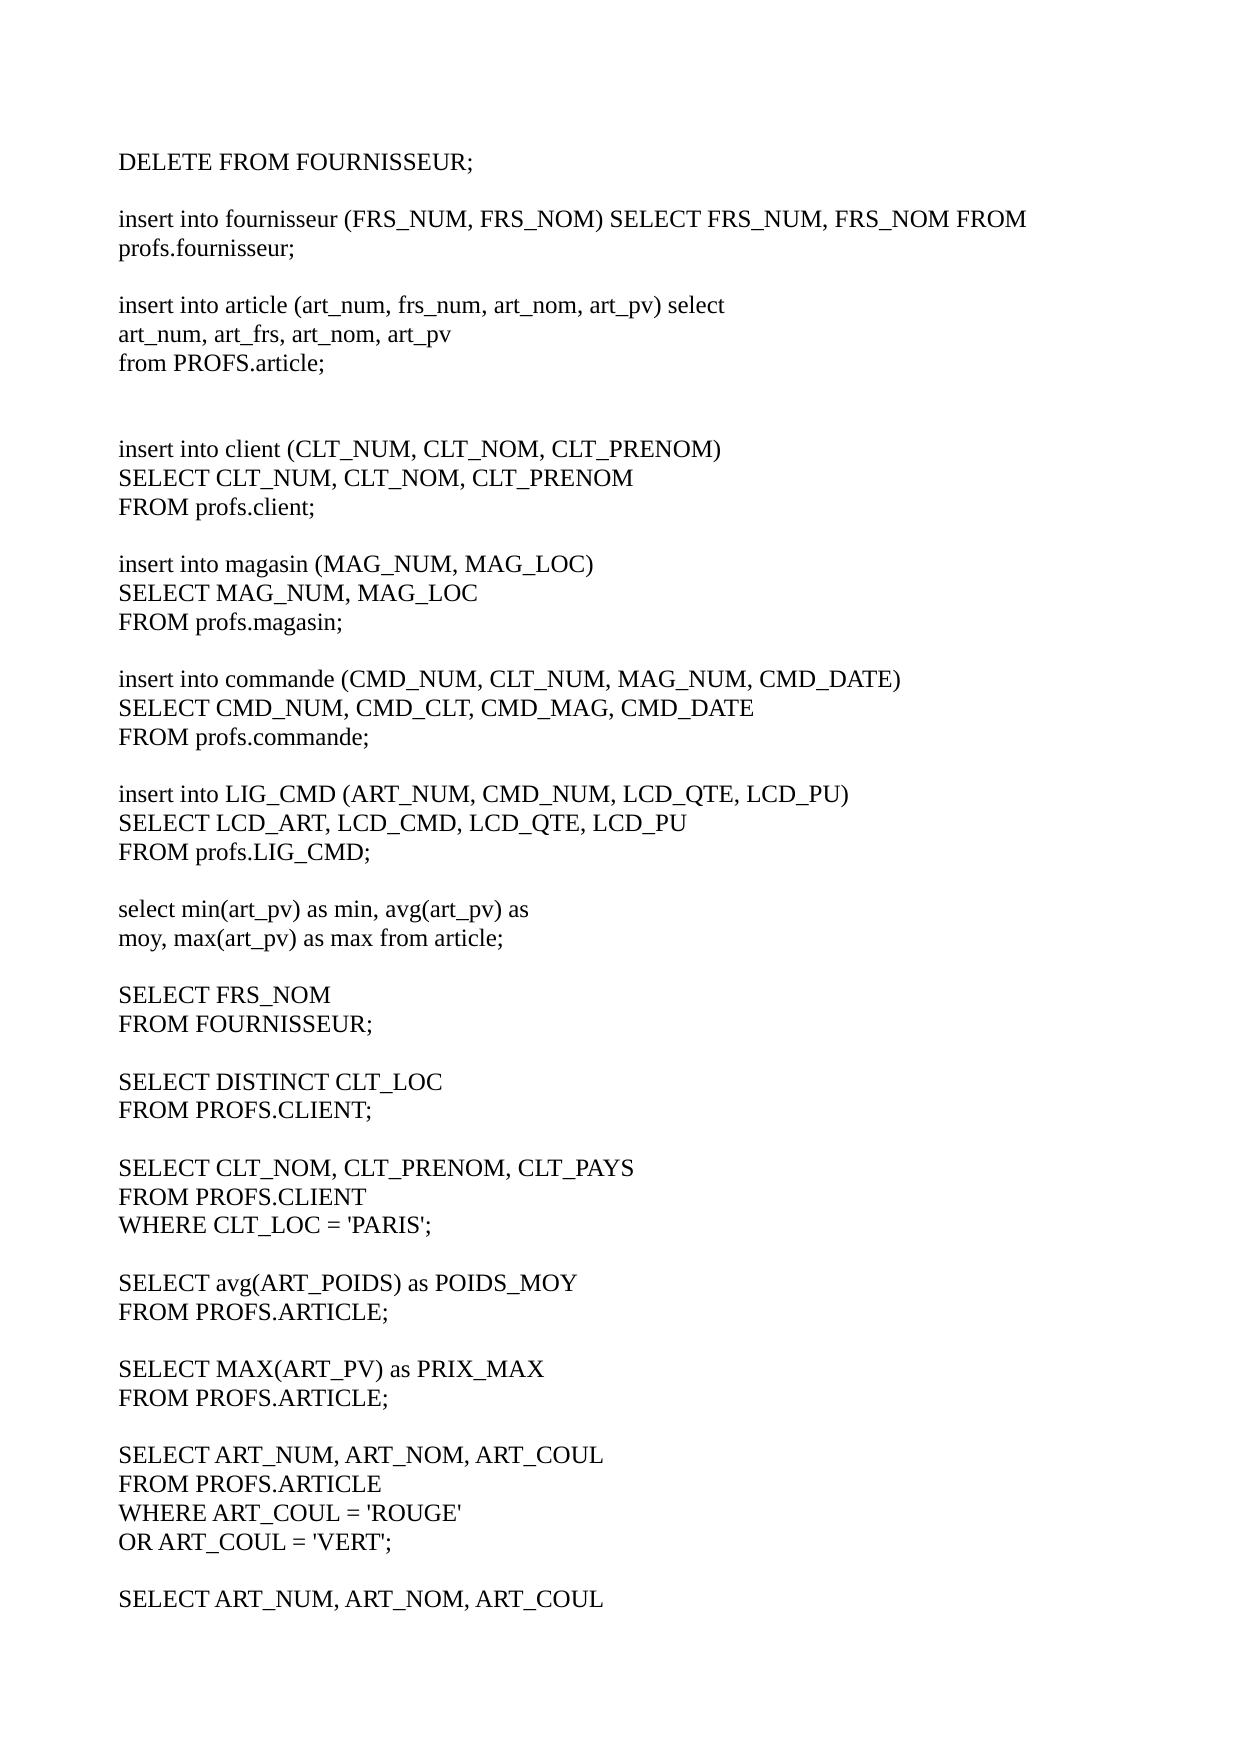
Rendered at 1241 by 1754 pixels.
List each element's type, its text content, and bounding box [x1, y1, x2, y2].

text FROM profs.LIG_CMD; [118, 837, 1122, 866]
text SELECT MAG_NUM, MAG_LOC [118, 578, 1122, 607]
text SELECT CLT_NOM, CLT_PRENOM, CLT_PAYS [118, 1153, 1122, 1182]
text FROM PROFS.ARTICLE; [118, 1383, 1122, 1412]
text art_num, art_frs, art_nom, art_pv [118, 319, 1122, 348]
text SELECT CMD_NUM, CMD_CLT, CMD_MAG, CMD_DATE [118, 693, 1122, 722]
text insert into fournisseur (FRS_NUM, FRS_NOM) SELECT FRS_NUM, FRS_NOM FROM [118, 204, 1122, 233]
text insert into LIG_CMD (ART_NUM, CMD_NUM, LCD_QTE, LCD_PU) [118, 779, 1122, 808]
text from PROFS.article; [118, 348, 1122, 377]
text insert into commande (CMD_NUM, CLT_NUM, MAG_NUM, CMD_DATE) [118, 664, 1122, 693]
text select min(art_pv) as min, avg(art_pv) as [118, 894, 1122, 923]
text insert into client (CLT_NUM, CLT_NOM, CLT_PRENOM) [118, 434, 1122, 463]
text FROM PROFS.CLIENT [118, 1182, 1122, 1211]
text FROM PROFS.ARTICLE [118, 1469, 1122, 1498]
text moy, max(art_pv) as max from article; [118, 923, 1122, 952]
text WHERE CLT_LOC = 'PARIS'; [118, 1211, 1122, 1239]
text OR ART_COUL = 'VERT'; [118, 1527, 1122, 1556]
text FROM PROFS.CLIENT; [118, 1096, 1122, 1124]
text SELECT LCD_ART, LCD_CMD, LCD_QTE, LCD_PU [118, 808, 1122, 837]
text profs.fournisseur; [118, 233, 1122, 262]
text FROM profs.commande; [118, 722, 1122, 751]
text SELECT MAX(ART_PV) as PRIX_MAX [118, 1354, 1122, 1383]
text SELECT CLT_NUM, CLT_NOM, CLT_PRENOM [118, 463, 1122, 492]
text FROM PROFS.ARTICLE; [118, 1297, 1122, 1326]
text FROM profs.client; [118, 492, 1122, 521]
text FROM FOURNISSEUR; [118, 1009, 1122, 1038]
text insert into article (art_num, frs_num, art_nom, art_pv) select [118, 291, 1122, 319]
text insert into magasin (MAG_NUM, MAG_LOC) [118, 549, 1122, 578]
text SELECT avg(ART_POIDS) as POIDS_MOY [118, 1268, 1122, 1297]
text SELECT DISTINCT CLT_LOC [118, 1067, 1122, 1096]
text SELECT ART_NUM, ART_NOM, ART_COUL [118, 1584, 1122, 1613]
text SELECT FRS_NOM [118, 981, 1122, 1009]
text DELETE FROM FOURNISSEUR; [118, 147, 1122, 176]
text FROM profs.magasin; [118, 607, 1122, 636]
text SELECT ART_NUM, ART_NOM, ART_COUL [118, 1441, 1122, 1469]
text WHERE ART_COUL = 'ROUGE' [118, 1498, 1122, 1527]
